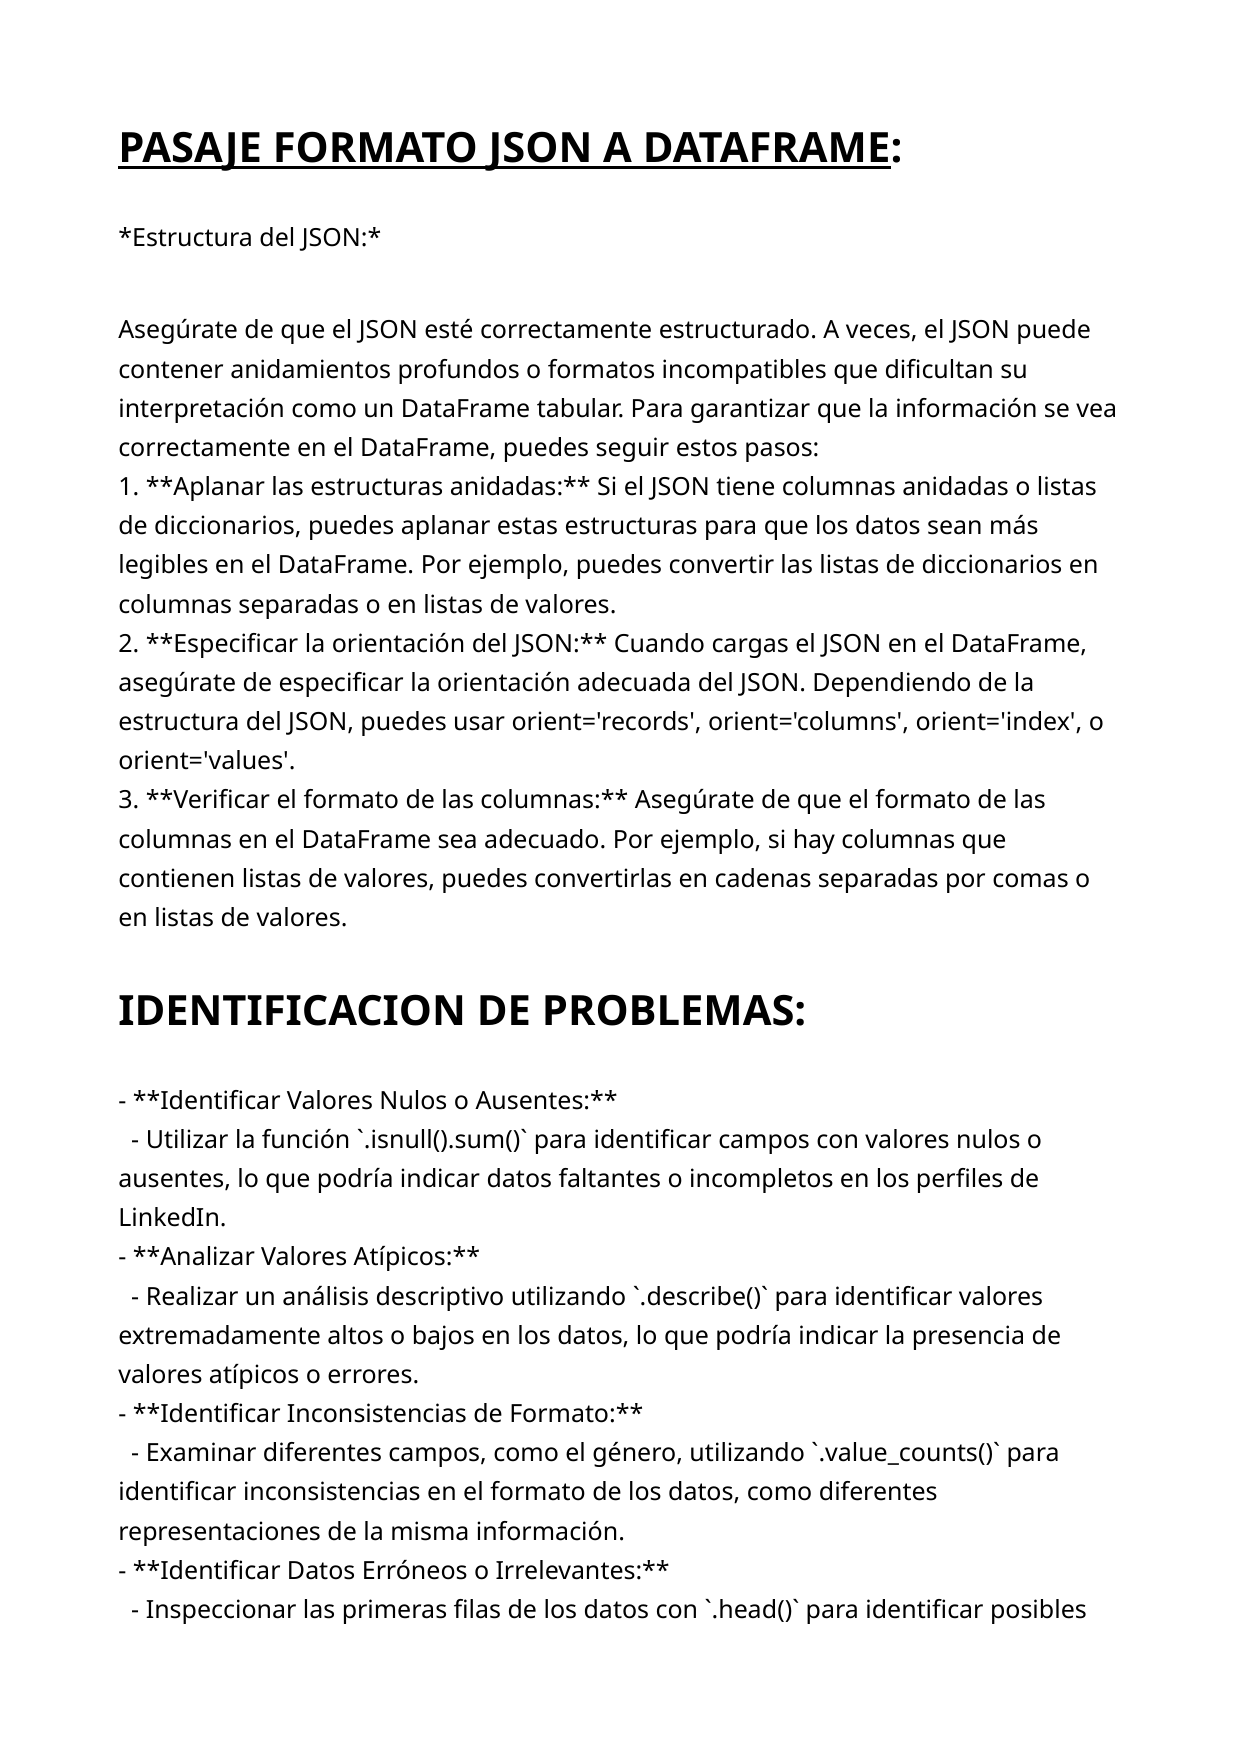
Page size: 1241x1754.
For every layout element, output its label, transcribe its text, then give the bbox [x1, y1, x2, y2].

text PASAJE FORMATO JSON A DATAFRAME: *Estructura del JSON:* [118, 118, 1122, 292]
text Asegúrate de que el JSON esté correctamente estructurado. A veces, el JSON puede contener anidamientos profundos o formatos incompatibles que dificultan su interpretación como un DataFrame tabular. Para garantizar que la información se vea correctamente en el DataFrame, puedes seguir estos pasos: 1. **Aplanar las estructuras anidadas:** Si el JSON tiene columnas anidadas o listas de diccionarios, puedes aplanar estas estructuras para que los datos sean más legibles en el DataFrame. Por ejemplo, puedes convertir las listas de diccionarios en columnas separadas o en listas de valores. 2. **Especificar la orientación del JSON:** Cuando cargas el JSON en el DataFrame, asegúrate de especificar la orientación adecuada del JSON. Dependiendo de la estructura del JSON, puedes usar orient='records', orient='columns', orient='index', o orient='values'. 3. **Verificar el formato de las columnas:** Asegúrate de que el formato de las columnas en el DataFrame sea adecuado. Por ejemplo, si hay columnas que contienen listas de valores, puedes convertirlas en cadenas separadas por comas o en listas de valores. IDENTIFICACION DE PROBLEMAS: - **Identificar Valores Nulos o Ausentes:** - Utilizar la función `.isnull().sum()` para identificar campos con valores nulos o ausentes, lo que podría indicar datos faltantes o incompletos en los perfiles de LinkedIn. - **Analizar Valores Atípicos:** - Realizar un análisis descriptivo utilizando `.describe()` para identificar valores extremadamente altos o bajos en los datos, lo que podría indicar la presencia de valores atípicos o errores. - **Identificar Inconsistencias de Formato:** - Examinar diferentes campos, como el género, utilizando `.value_counts()` para identificar inconsistencias en el formato de los datos, como diferentes representaciones de la misma información. - **Identificar Datos Erróneos o Irrelevantes:** - Inspeccionar las primeras filas de los datos con `.head()` para identificar posibles [118, 312, 1122, 1626]
